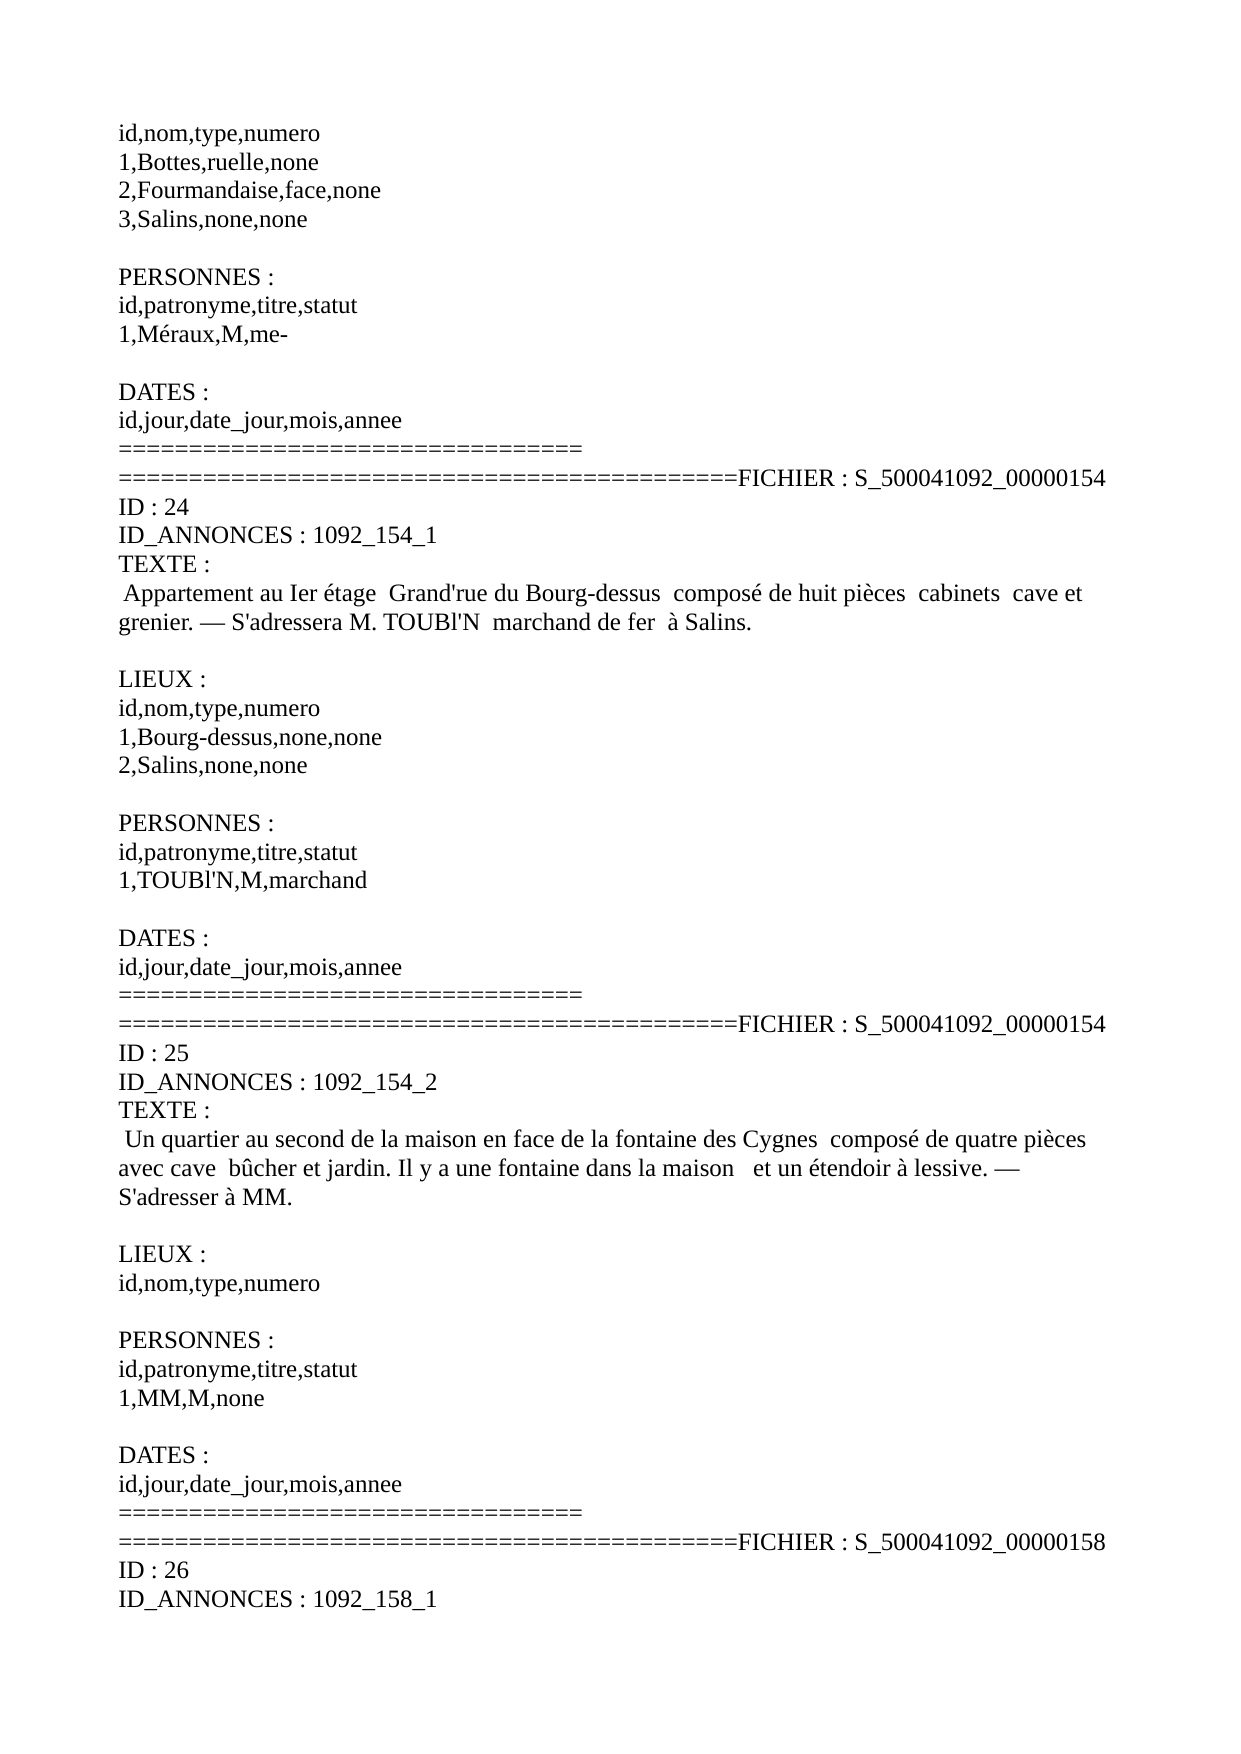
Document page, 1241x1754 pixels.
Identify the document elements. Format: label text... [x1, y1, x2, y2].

text DATES : [118, 923, 1122, 952]
text id,patronyme,titre,statut [118, 837, 1122, 866]
text 1,Méraux,M,me- [118, 319, 1122, 348]
text ID : 24 [118, 492, 1122, 521]
text id,jour,date_jour,mois,annee [118, 1469, 1122, 1498]
text 2,Fourmandaise,face,none [118, 176, 1122, 204]
text ID_ANNONCES : 1092_158_1 [118, 1584, 1122, 1613]
text ================================= [118, 981, 1122, 1009]
text id,jour,date_jour,mois,annee [118, 406, 1122, 434]
text LIEUX : [118, 664, 1122, 693]
text ID : 26 [118, 1556, 1122, 1584]
text ID_ANNONCES : 1092_154_2 [118, 1067, 1122, 1096]
text PERSONNES : [118, 262, 1122, 291]
text TEXTE : [118, 1096, 1122, 1124]
text ============================================FICHIER : S_500041092_00000154 [118, 1009, 1122, 1038]
text ================================= [118, 434, 1122, 463]
text 1,Bourg-dessus,none,none [118, 722, 1122, 751]
text 1,MM,M,none [118, 1383, 1122, 1412]
text DATES : [118, 377, 1122, 406]
text PERSONNES : [118, 808, 1122, 837]
text ============================================FICHIER : S_500041092_00000154 [118, 463, 1122, 492]
text id,nom,type,numero [118, 118, 1122, 147]
text DATES : [118, 1441, 1122, 1469]
text 1,TOUBl'N,M,marchand [118, 866, 1122, 894]
text id,patronyme,titre,statut [118, 291, 1122, 319]
text Appartement au Ier étage Grand'rue du Bourg-dessus composé de huit pièces cabinets cave et grenier. — S'adressera M. TOUBl'N marchand de fer à Salins. [118, 578, 1122, 636]
text 1,Bottes,ruelle,none [118, 147, 1122, 176]
text 3,Salins,none,none [118, 204, 1122, 233]
text id,jour,date_jour,mois,annee [118, 952, 1122, 981]
text ID : 25 [118, 1038, 1122, 1067]
text ID_ANNONCES : 1092_154_1 [118, 521, 1122, 549]
text id,nom,type,numero [118, 1268, 1122, 1297]
text Un quartier au second de la maison en face de la fontaine des Cygnes composé de quatre pièces avec cave bûcher et jardin. Il y a une fontaine dans la maison et un étendoir à lessive. — S'adresser à MM. [118, 1124, 1122, 1211]
text TEXTE : [118, 549, 1122, 578]
text id,patronyme,titre,statut [118, 1354, 1122, 1383]
text ================================= [118, 1498, 1122, 1527]
text PERSONNES : [118, 1326, 1122, 1354]
text ============================================FICHIER : S_500041092_00000158 [118, 1527, 1122, 1556]
text 2,Salins,none,none [118, 751, 1122, 779]
text id,nom,type,numero [118, 693, 1122, 722]
text LIEUX : [118, 1239, 1122, 1268]
